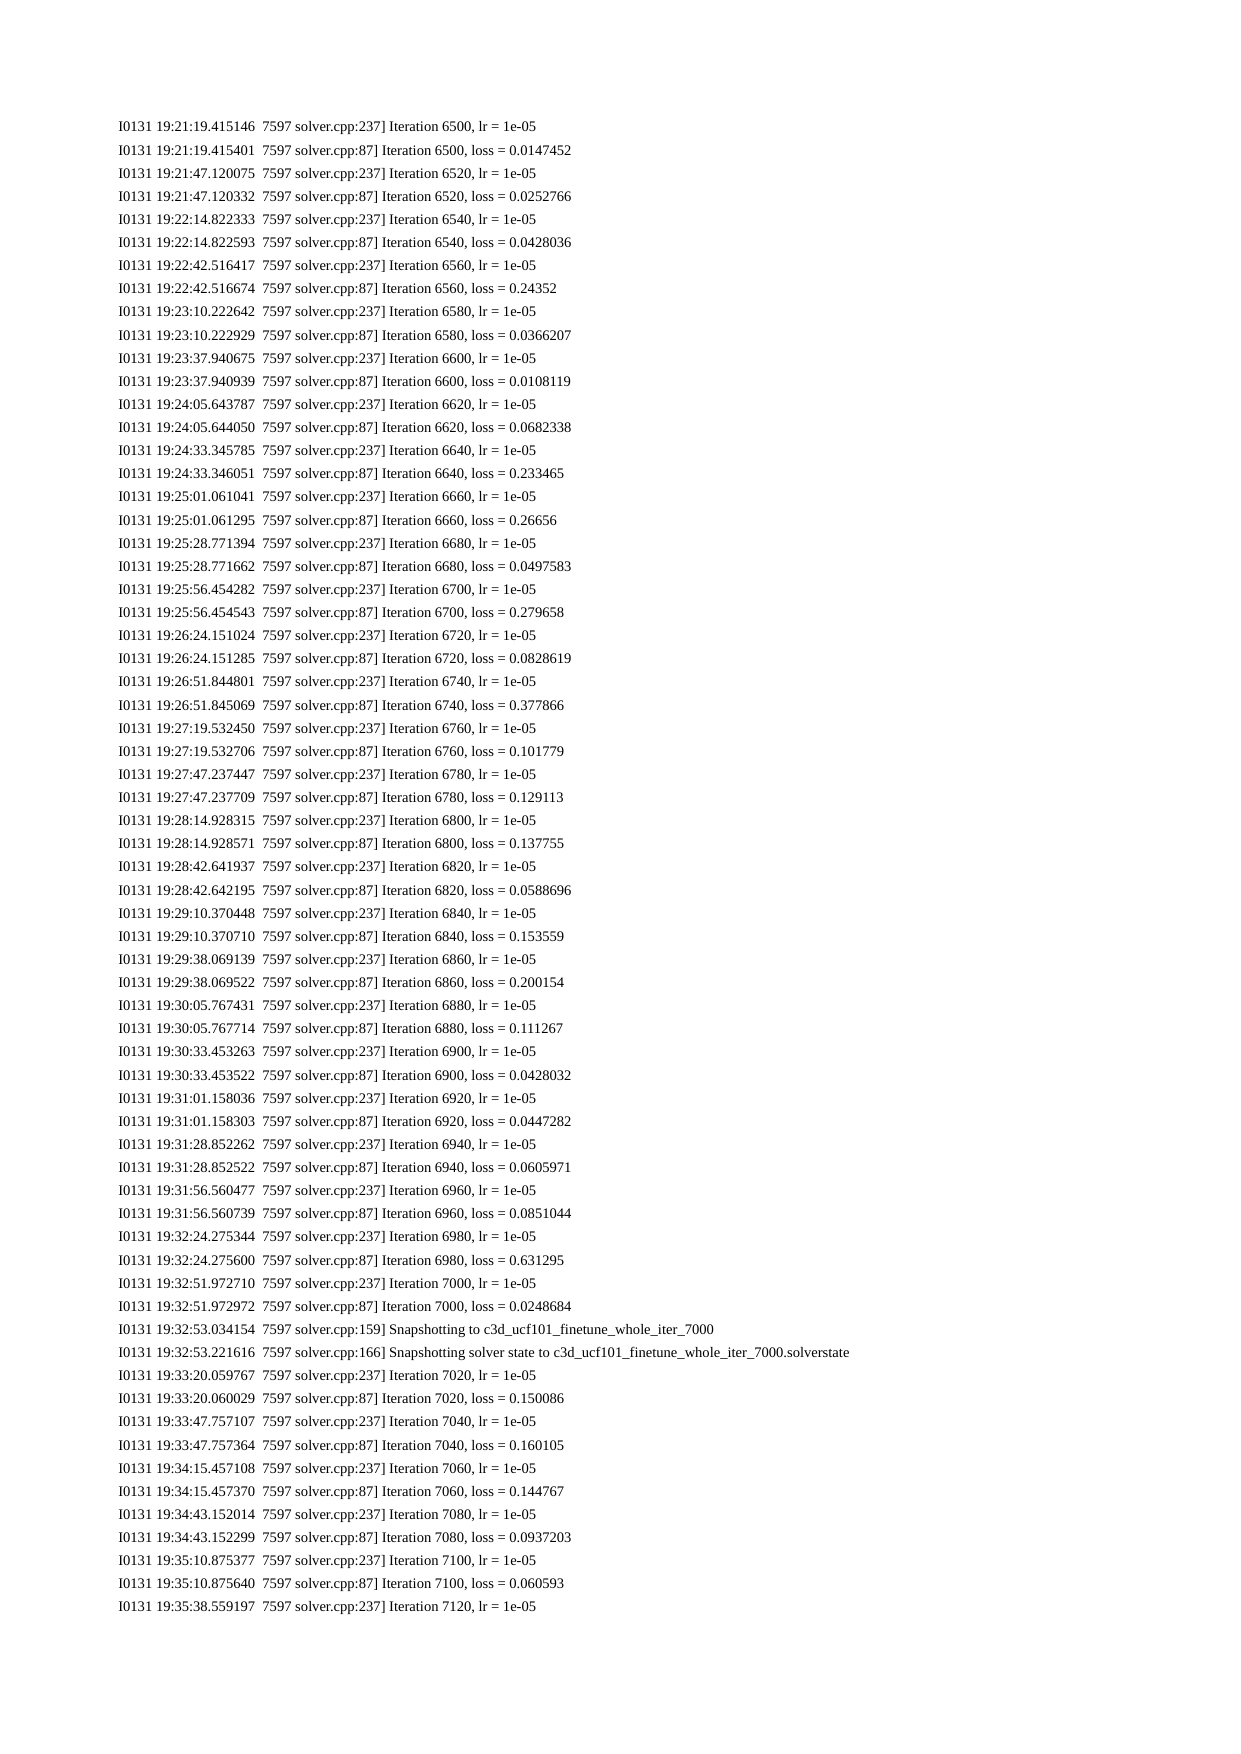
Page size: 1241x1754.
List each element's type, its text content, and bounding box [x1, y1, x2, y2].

text I0131 19:30:33.453522 7597 solver.cpp:87] Iteration 6900, loss = 0.0428032 [118, 1066, 1122, 1083]
text I0131 19:32:51.972710 7597 solver.cpp:237] Iteration 7000, lr = 1e-05 [118, 1274, 1122, 1291]
text I0131 19:27:19.532450 7597 solver.cpp:237] Iteration 6760, lr = 1e-05 [118, 719, 1122, 736]
text I0131 19:30:05.767714 7597 solver.cpp:87] Iteration 6880, loss = 0.111267 [118, 1020, 1122, 1037]
text I0131 19:21:47.120332 7597 solver.cpp:87] Iteration 6520, loss = 0.0252766 [118, 187, 1122, 204]
text I0131 19:22:14.822333 7597 solver.cpp:237] Iteration 6540, lr = 1e-05 [118, 211, 1122, 227]
text I0131 19:28:42.642195 7597 solver.cpp:87] Iteration 6820, loss = 0.0588696 [118, 881, 1122, 898]
text I0131 19:22:42.516674 7597 solver.cpp:87] Iteration 6560, loss = 0.24352 [118, 280, 1122, 297]
text I0131 19:34:43.152299 7597 solver.cpp:87] Iteration 7080, loss = 0.0937203 [118, 1529, 1122, 1546]
text I0131 19:21:47.120075 7597 solver.cpp:237] Iteration 6520, lr = 1e-05 [118, 164, 1122, 181]
text I0131 19:31:56.560477 7597 solver.cpp:237] Iteration 6960, lr = 1e-05 [118, 1182, 1122, 1199]
text I0131 19:31:01.158303 7597 solver.cpp:87] Iteration 6920, loss = 0.0447282 [118, 1112, 1122, 1129]
text I0131 19:25:28.771394 7597 solver.cpp:237] Iteration 6680, lr = 1e-05 [118, 534, 1122, 551]
text I0131 19:30:33.453263 7597 solver.cpp:237] Iteration 6900, lr = 1e-05 [118, 1043, 1122, 1060]
text I0131 19:33:20.060029 7597 solver.cpp:87] Iteration 7020, loss = 0.150086 [118, 1390, 1122, 1407]
text I0131 19:32:24.275344 7597 solver.cpp:237] Iteration 6980, lr = 1e-05 [118, 1228, 1122, 1245]
text I0131 19:29:10.370710 7597 solver.cpp:87] Iteration 6840, loss = 0.153559 [118, 927, 1122, 944]
text I0131 19:22:14.822593 7597 solver.cpp:87] Iteration 6540, loss = 0.0428036 [118, 234, 1122, 251]
text I0131 19:25:56.454543 7597 solver.cpp:87] Iteration 6700, loss = 0.279658 [118, 604, 1122, 621]
text I0131 19:32:53.221616 7597 solver.cpp:166] Snapshotting solver state to c3d_ucf101_finetune_whole_iter_7000.solverstate [118, 1344, 1122, 1361]
text I0131 19:31:28.852522 7597 solver.cpp:87] Iteration 6940, loss = 0.0605971 [118, 1159, 1122, 1176]
text I0131 19:26:51.844801 7597 solver.cpp:237] Iteration 6740, lr = 1e-05 [118, 673, 1122, 690]
text I0131 19:28:42.641937 7597 solver.cpp:237] Iteration 6820, lr = 1e-05 [118, 858, 1122, 875]
text I0131 19:28:14.928571 7597 solver.cpp:87] Iteration 6800, loss = 0.137755 [118, 835, 1122, 852]
text I0131 19:30:05.767431 7597 solver.cpp:237] Iteration 6880, lr = 1e-05 [118, 997, 1122, 1014]
text I0131 19:23:37.940939 7597 solver.cpp:87] Iteration 6600, loss = 0.0108119 [118, 372, 1122, 389]
text I0131 19:26:24.151024 7597 solver.cpp:237] Iteration 6720, lr = 1e-05 [118, 627, 1122, 644]
text I0131 19:25:28.771662 7597 solver.cpp:87] Iteration 6680, loss = 0.0497583 [118, 557, 1122, 574]
text I0131 19:29:38.069139 7597 solver.cpp:237] Iteration 6860, lr = 1e-05 [118, 951, 1122, 967]
text I0131 19:23:10.222929 7597 solver.cpp:87] Iteration 6580, loss = 0.0366207 [118, 326, 1122, 343]
text I0131 19:31:01.158036 7597 solver.cpp:237] Iteration 6920, lr = 1e-05 [118, 1089, 1122, 1106]
text I0131 19:34:15.457370 7597 solver.cpp:87] Iteration 7060, loss = 0.144767 [118, 1482, 1122, 1499]
text I0131 19:27:47.237709 7597 solver.cpp:87] Iteration 6780, loss = 0.129113 [118, 789, 1122, 806]
text I0131 19:33:47.757364 7597 solver.cpp:87] Iteration 7040, loss = 0.160105 [118, 1436, 1122, 1453]
text I0131 19:23:10.222642 7597 solver.cpp:237] Iteration 6580, lr = 1e-05 [118, 303, 1122, 320]
text I0131 19:35:38.559197 7597 solver.cpp:237] Iteration 7120, lr = 1e-05 [118, 1598, 1122, 1615]
text I0131 19:29:38.069522 7597 solver.cpp:87] Iteration 6860, loss = 0.200154 [118, 974, 1122, 991]
text I0131 19:26:51.845069 7597 solver.cpp:87] Iteration 6740, loss = 0.377866 [118, 696, 1122, 713]
text I0131 19:33:47.757107 7597 solver.cpp:237] Iteration 7040, lr = 1e-05 [118, 1413, 1122, 1430]
text I0131 19:29:10.370448 7597 solver.cpp:237] Iteration 6840, lr = 1e-05 [118, 904, 1122, 921]
text I0131 19:28:14.928315 7597 solver.cpp:237] Iteration 6800, lr = 1e-05 [118, 812, 1122, 829]
text I0131 19:31:28.852262 7597 solver.cpp:237] Iteration 6940, lr = 1e-05 [118, 1136, 1122, 1152]
text I0131 19:26:24.151285 7597 solver.cpp:87] Iteration 6720, loss = 0.0828619 [118, 650, 1122, 667]
text I0131 19:24:05.643787 7597 solver.cpp:237] Iteration 6620, lr = 1e-05 [118, 396, 1122, 412]
text I0131 19:25:01.061295 7597 solver.cpp:87] Iteration 6660, loss = 0.26656 [118, 511, 1122, 528]
text I0131 19:23:37.940675 7597 solver.cpp:237] Iteration 6600, lr = 1e-05 [118, 349, 1122, 366]
text I0131 19:35:10.875377 7597 solver.cpp:237] Iteration 7100, lr = 1e-05 [118, 1552, 1122, 1569]
text I0131 19:33:20.059767 7597 solver.cpp:237] Iteration 7020, lr = 1e-05 [118, 1367, 1122, 1384]
text I0131 19:32:53.034154 7597 solver.cpp:159] Snapshotting to c3d_ucf101_finetune_whole_iter_7000 [118, 1321, 1122, 1337]
text I0131 19:27:19.532706 7597 solver.cpp:87] Iteration 6760, loss = 0.101779 [118, 742, 1122, 759]
text I0131 19:35:10.875640 7597 solver.cpp:87] Iteration 7100, loss = 0.060593 [118, 1575, 1122, 1592]
text I0131 19:32:51.972972 7597 solver.cpp:87] Iteration 7000, loss = 0.0248684 [118, 1297, 1122, 1314]
text I0131 19:25:56.454282 7597 solver.cpp:237] Iteration 6700, lr = 1e-05 [118, 581, 1122, 597]
text I0131 19:27:47.237447 7597 solver.cpp:237] Iteration 6780, lr = 1e-05 [118, 766, 1122, 782]
text I0131 19:21:19.415146 7597 solver.cpp:237] Iteration 6500, lr = 1e-05 [118, 118, 1122, 135]
text I0131 19:34:43.152014 7597 solver.cpp:237] Iteration 7080, lr = 1e-05 [118, 1506, 1122, 1522]
text I0131 19:21:19.415401 7597 solver.cpp:87] Iteration 6500, loss = 0.0147452 [118, 141, 1122, 158]
text I0131 19:24:33.345785 7597 solver.cpp:237] Iteration 6640, lr = 1e-05 [118, 442, 1122, 459]
text I0131 19:31:56.560739 7597 solver.cpp:87] Iteration 6960, loss = 0.0851044 [118, 1205, 1122, 1222]
text I0131 19:25:01.061041 7597 solver.cpp:237] Iteration 6660, lr = 1e-05 [118, 488, 1122, 505]
text I0131 19:32:24.275600 7597 solver.cpp:87] Iteration 6980, loss = 0.631295 [118, 1251, 1122, 1268]
text I0131 19:24:33.346051 7597 solver.cpp:87] Iteration 6640, loss = 0.233465 [118, 465, 1122, 482]
text I0131 19:24:05.644050 7597 solver.cpp:87] Iteration 6620, loss = 0.0682338 [118, 419, 1122, 436]
text I0131 19:22:42.516417 7597 solver.cpp:237] Iteration 6560, lr = 1e-05 [118, 257, 1122, 274]
text I0131 19:34:15.457108 7597 solver.cpp:237] Iteration 7060, lr = 1e-05 [118, 1459, 1122, 1476]
